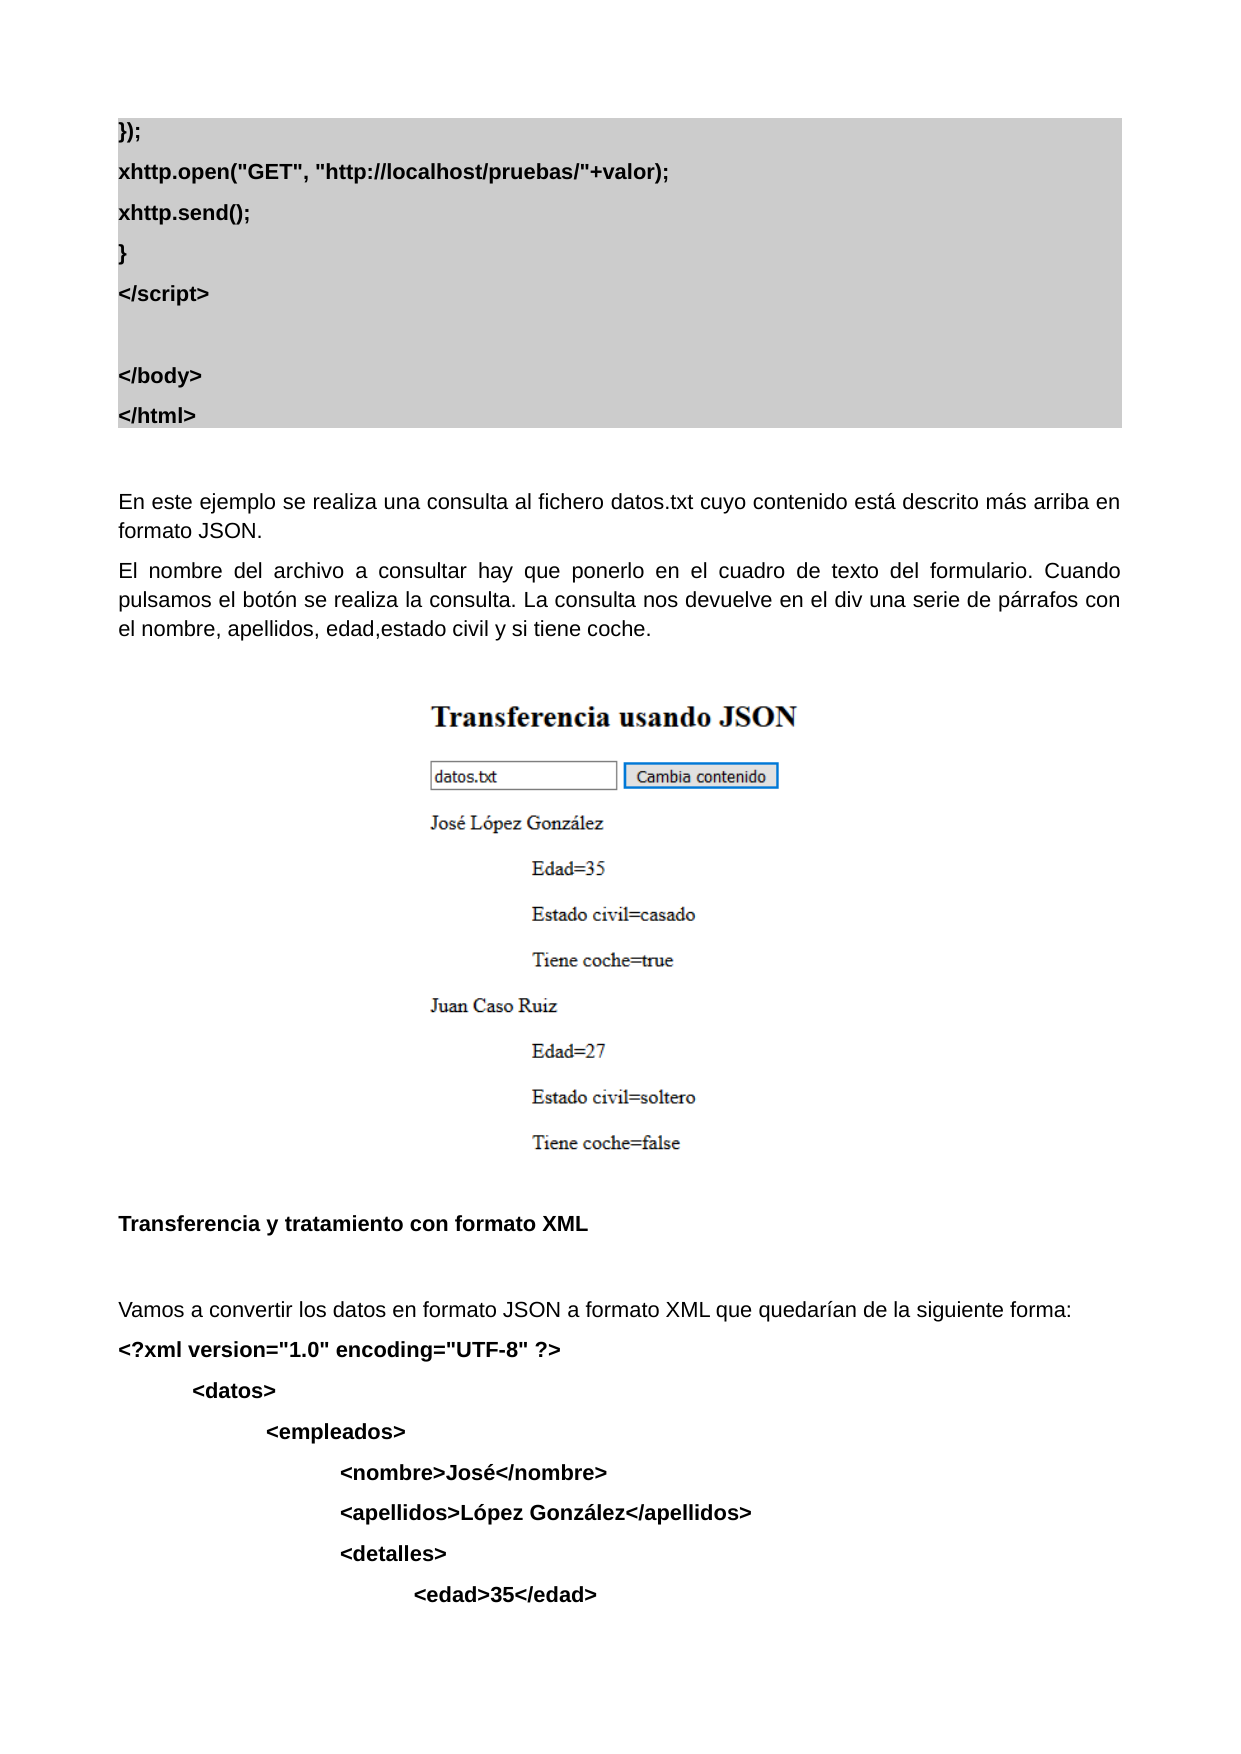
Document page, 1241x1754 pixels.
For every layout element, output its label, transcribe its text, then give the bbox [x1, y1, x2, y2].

text </script> [118, 281, 1122, 306]
text }); [118, 118, 1122, 143]
text Vamos a convertir los datos en formato JSON a formato XML que quedarían de la siguiente forma: [118, 1296, 1122, 1322]
text <?xml version="1.0" encoding="UTF-8" ?> [118, 1337, 1122, 1362]
text <edad>35</edad> [118, 1582, 1122, 1607]
text <empleados> [118, 1419, 1122, 1444]
text } [118, 240, 1122, 266]
text En este ejemplo se realiza una consulta al fichero datos.txt cuyo contenido está descrito más arriba en formato JSON. [118, 489, 1122, 543]
text <nombre>José</nombre> [118, 1459, 1122, 1484]
text <datos> [118, 1378, 1122, 1403]
text El nombre del archivo a consultar hay que ponerlo en el cuadro de texto del formulario. Cuando pulsamos el botón se realiza la consulta. La consulta nos devuelve en el div una serie de párrafos con el nombre, apellidos, edad,estado civil y si tiene coche. [118, 558, 1122, 642]
text xhttp.send(); [118, 199, 1122, 225]
text </html> [118, 403, 1122, 428]
picture [423, 690, 817, 1162]
text </body> [118, 362, 1122, 388]
text <apellidos>López González</apellidos> [118, 1500, 1122, 1525]
text <detalles> [118, 1541, 1122, 1566]
text Transferencia y tratamiento con formato XML [118, 1211, 1122, 1236]
text xhttp.open("GET", "http://localhost/pruebas/"+valor); [118, 159, 1122, 184]
